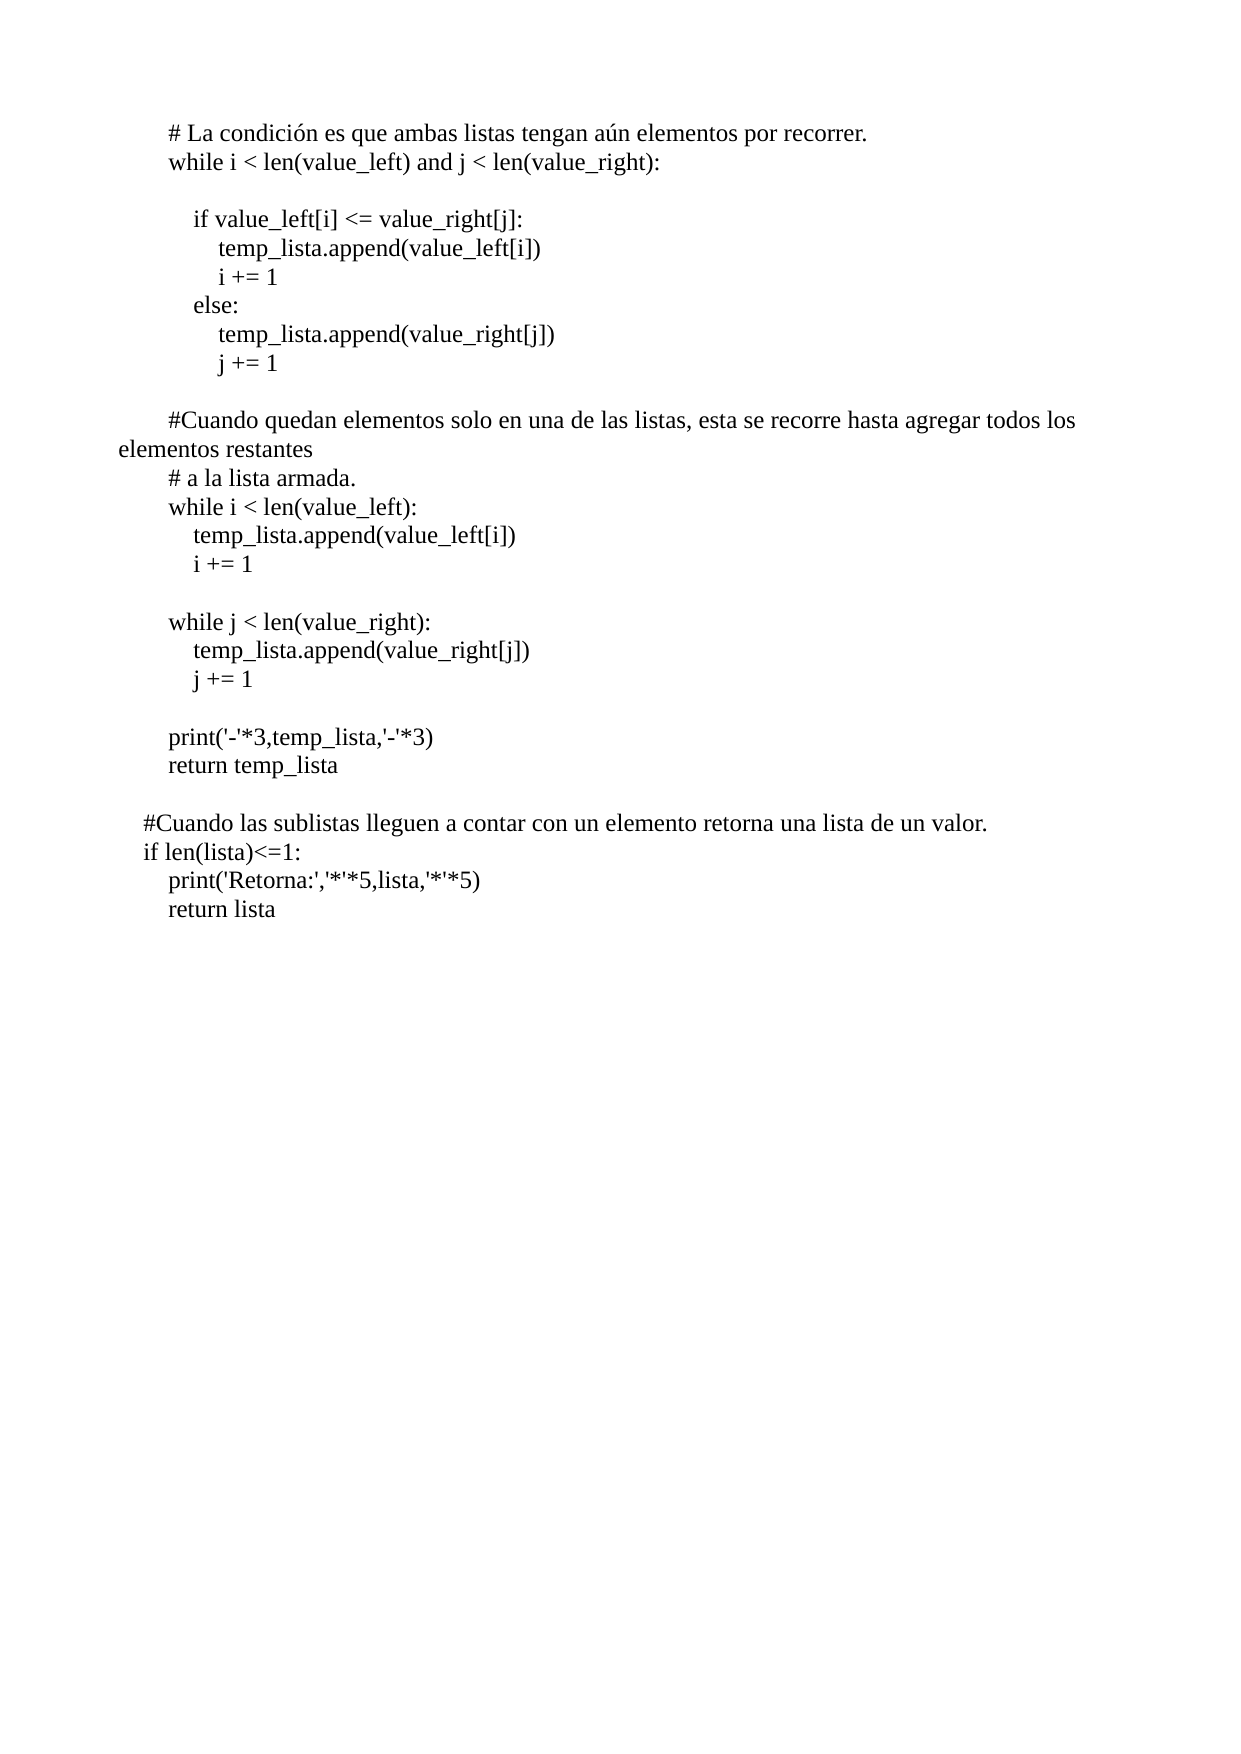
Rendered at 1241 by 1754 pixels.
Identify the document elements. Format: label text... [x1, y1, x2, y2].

text else: [118, 291, 1122, 319]
text i += 1 [118, 262, 1122, 291]
text temp_lista.append(value_left[i]) [118, 521, 1122, 549]
text while i < len(value_left): [118, 492, 1122, 521]
text if len(lista)<=1: [118, 837, 1122, 866]
text # a la lista armada. [118, 463, 1122, 492]
text j += 1 [118, 664, 1122, 693]
text return temp_lista [118, 751, 1122, 779]
text j += 1 [118, 348, 1122, 377]
text # La condición es que ambas listas tengan aún elementos por recorrer. [118, 118, 1122, 147]
text temp_lista.append(value_left[i]) [118, 233, 1122, 262]
text #Cuando quedan elementos solo en una de las listas, esta se recorre hasta agregar todos los elementos restantes [118, 406, 1122, 463]
text while j < len(value_right): [118, 607, 1122, 636]
text temp_lista.append(value_right[j]) [118, 319, 1122, 348]
text while i < len(value_left) and j < len(value_right): [118, 147, 1122, 176]
text print('-'*3,temp_lista,'-'*3) [118, 722, 1122, 751]
text print('Retorna:','*'*5,lista,'*'*5) [118, 866, 1122, 894]
text #Cuando las sublistas lleguen a contar con un elemento retorna una lista de un valor. [118, 808, 1122, 837]
text temp_lista.append(value_right[j]) [118, 636, 1122, 664]
text return lista [118, 894, 1122, 923]
text i += 1 [118, 549, 1122, 578]
text if value_left[i] <= value_right[j]: [118, 204, 1122, 233]
